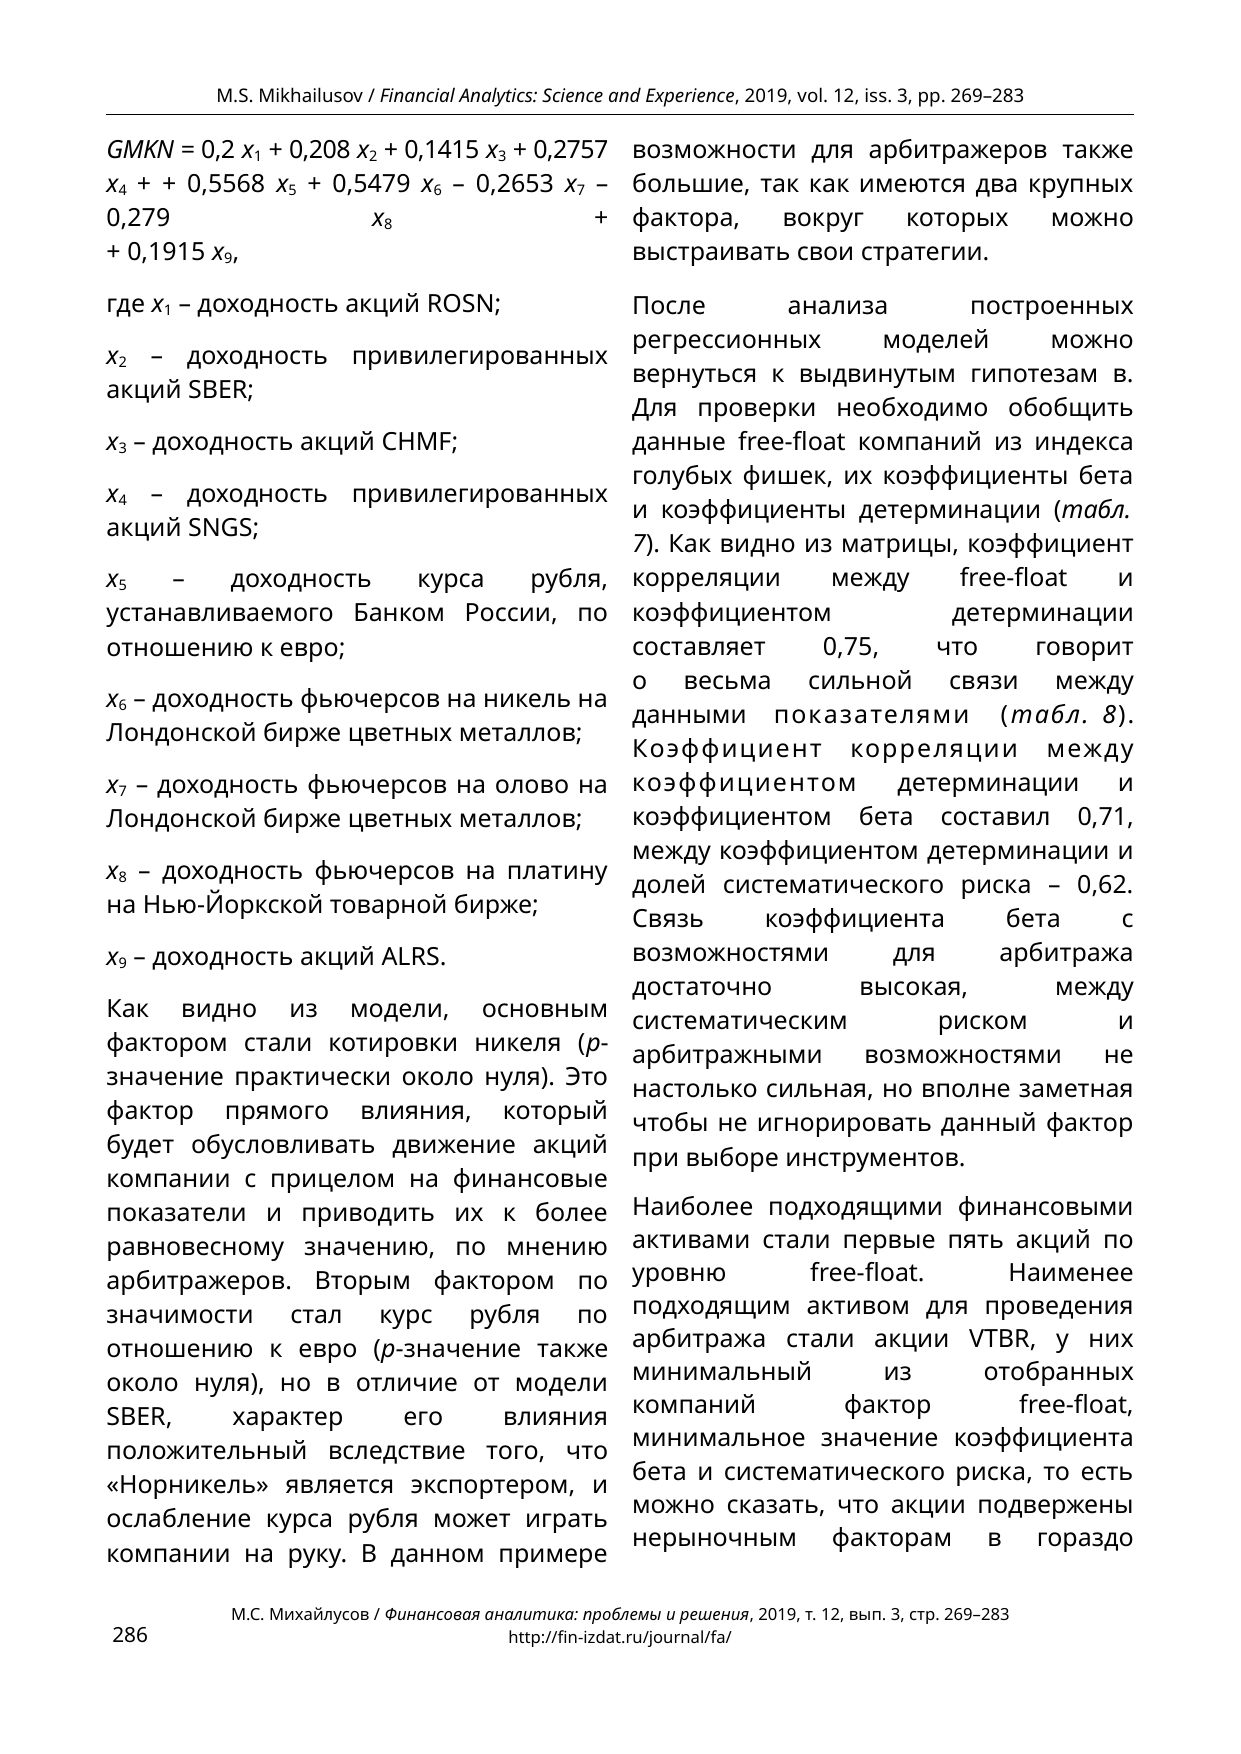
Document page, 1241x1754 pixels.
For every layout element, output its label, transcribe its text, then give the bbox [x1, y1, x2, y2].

text x3 – доходность акций CHMF; [106, 423, 608, 457]
text x6 – доходность фьючерсов на никель на Лондонской бирже цветных металлов; [106, 681, 608, 749]
text GMKN = 0,2 x1 + 0,208 x2 + 0,1415 x3 + 0,2757 x4 + + 0,5568 x5 + 0,5479 x6 – 0,2653 x7 – 0,279 x8 + + 0,1915 x9, [106, 132, 608, 268]
text возможности для арбитражеров также большие, так как имеются два крупных фактора, вокруг которых можно выстраивать свои стратегии. [632, 132, 1134, 268]
text где x1 – доходность акций ROSN; [106, 286, 608, 320]
text После анализа построенных регрессионных моделей можно вернуться к выдвинутым гипотезам в. Для проверки необходимо обобщить данные free-float компаний из индекса голубых фишек, их коэффициенты бета и коэффициенты детерминации (табл. 7). Как видно из матрицы, коэффициент корреляции между free-float и коэффициентом детерминации составляет 0,75, что говорит о весьма сильной связи между данными показателями (табл. 8). Коэффициент корреляции между коэффициентом детерминации и коэффициентом бета составил 0,71, между коэффициентом детерминации и долей систематического риска – 0,62. Связь коэффициента бета с возможностями для арбитража достаточно высокая, между систематическим риском и арбитражными возможностями не настолько сильная, но вполне заметная чтобы не игнорировать данный фактор при выборе инструментов. [632, 288, 1134, 1173]
text x5 – доходность курса рубля, устанавливаемого Банком России, по отношению к евро; [106, 561, 608, 663]
text x7 – доходность фьючерсов на олово на Лондонской бирже цветных металлов; [106, 767, 608, 835]
text Как видно из модели, основным фактором стали котировки никеля (p-значение практически около нуля). Это фактор прямого влияния, который будет обусловливать движение акций компании с прицелом на финансовые показатели и приводить их к более равновесному значению, по мнению арбитражеров. Вторым фактором по значимости стал курс рубля по отношению к евро (p-значение также около нуля), но в отличие от модели SBER, характер его влияния положительный вследствие того, что «Норникель» является экспортером, и ослабление курса рубля может играть компании на руку. В данном примере [106, 990, 608, 1569]
text x2 – доходность привилегированных акций SBER; [106, 338, 608, 406]
text x9 – доходность акций ALRS. [106, 938, 608, 972]
text Наиболее подходящими финансовыми активами стали первые пять акций по уровню free-float. Наименее подходящим активом для проведения арбитража стали акции VTBR, у них минимальный из отобранных компаний фактор free-float, минимальное значение коэффициента бета и систематического риска, то есть можно сказать, что акции подвержены нерыночным факторам в гораздо [632, 1189, 1134, 1553]
text x4 – доходность привилегированных акций SNGS; [106, 475, 608, 543]
text x8 – доходность фьючерсов на платину на Нью-Йоркской товарной бирже; [106, 853, 608, 921]
